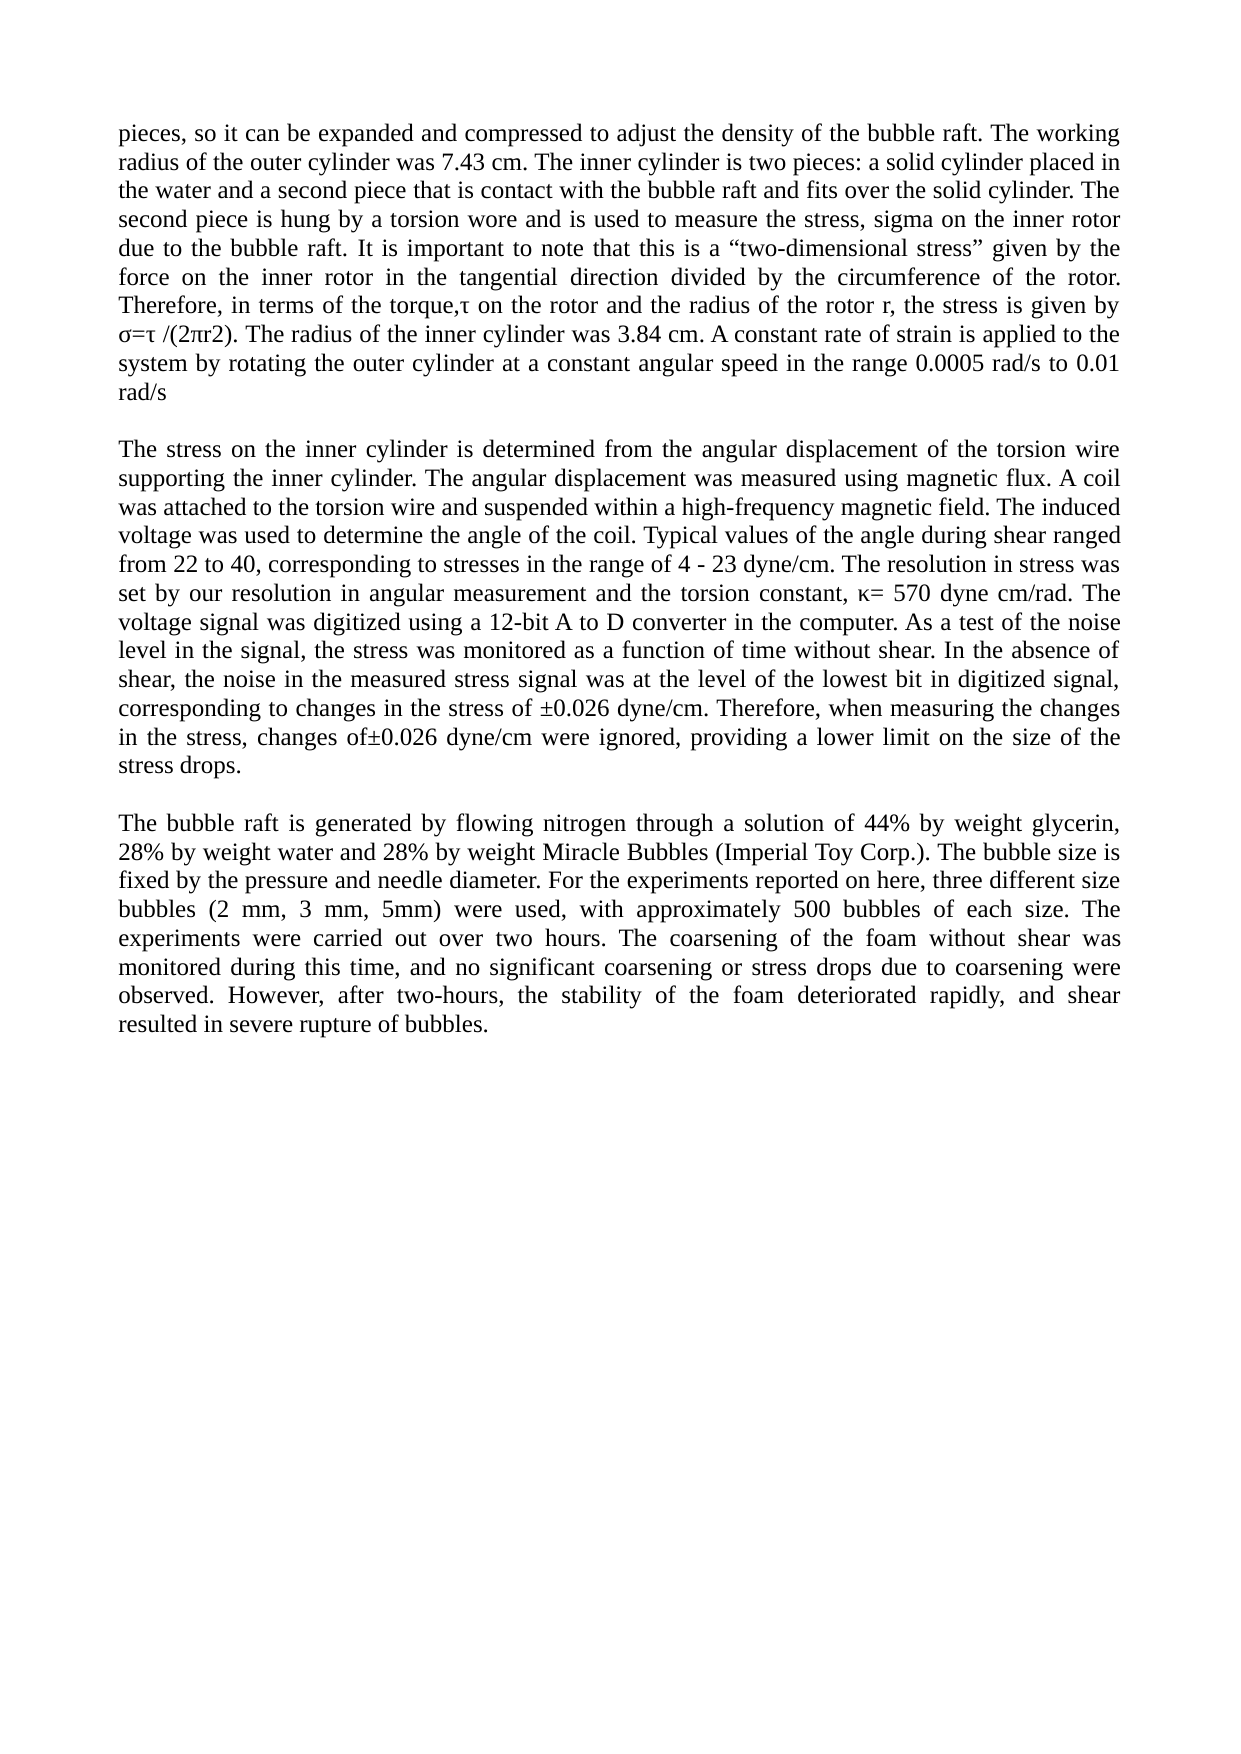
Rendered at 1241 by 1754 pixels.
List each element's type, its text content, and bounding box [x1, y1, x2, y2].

text The bubble raft is generated by flowing nitrogen through a solution of 44% by weight glycerin, 28% by weight water and 28% by weight Miracle Bubbles (Imperial Toy Corp.). The bubble size is fixed by the pressure and needle diameter. For the experiments reported on here, three different size bubbles (2 mm, 3 mm, 5mm) were used, with approximately 500 bubbles of each size. The experiments were carried out over two hours. The coarsening of the foam without shear was monitored during this time, and no significant coarsening or stress drops due to coarsening were observed. However, after two-hours, the stability of the foam deteriorated rapidly, and shear resulted in severe rupture of bubbles. [118, 808, 1122, 1038]
text The stress on the inner cylinder is determined from the angular displacement of the torsion wire supporting the inner cylinder. The angular displacement was measured using magnetic flux. A coil was attached to the torsion wire and suspended within a high-frequency magnetic field. The induced voltage was used to determine the angle of the coil. Typical values of the angle during shear ranged from 22 to 40, corresponding to stresses in the range of 4 - 23 dyne/cm. The resolution in stress was set by our resolution in angular measurement and the torsion constant, κ= 570 dyne cm/rad. The voltage signal was digitized using a 12-bit A to D converter in the computer. As a test of the noise level in the signal, the stress was monitored as a function of time without shear. In the absence of shear, the noise in the measured stress signal was at the level of the lowest bit in digitized signal, corresponding to changes in the stress of ±0.026 dyne/cm. Therefore, when measuring the changes in the stress, changes of±0.026 dyne/cm were ignored, providing a lower limit on the size of the stress drops. [118, 434, 1122, 779]
text pieces, so it can be expanded and compressed to adjust the density of the bubble raft. The working radius of the outer cylinder was 7.43 cm. The inner cylinder is two pieces: a solid cylinder placed in the water and a second piece that is contact with the bubble raft and fits over the solid cylinder. The second piece is hung by a torsion wore and is used to measure the stress, sigma on the inner rotor due to the bubble raft. It is important to note that this is a “two-dimensional stress” given by the force on the inner rotor in the tangential direction divided by the circumference of the rotor. Therefore, in terms of the torque,τ on the rotor and the radius of the rotor r, the stress is given by σ=τ /(2πr2). The radius of the inner cylinder was 3.84 cm. A constant rate of strain is applied to the system by rotating the outer cylinder at a constant angular speed in the range 0.0005 rad/s to 0.01 rad/s [118, 118, 1122, 406]
